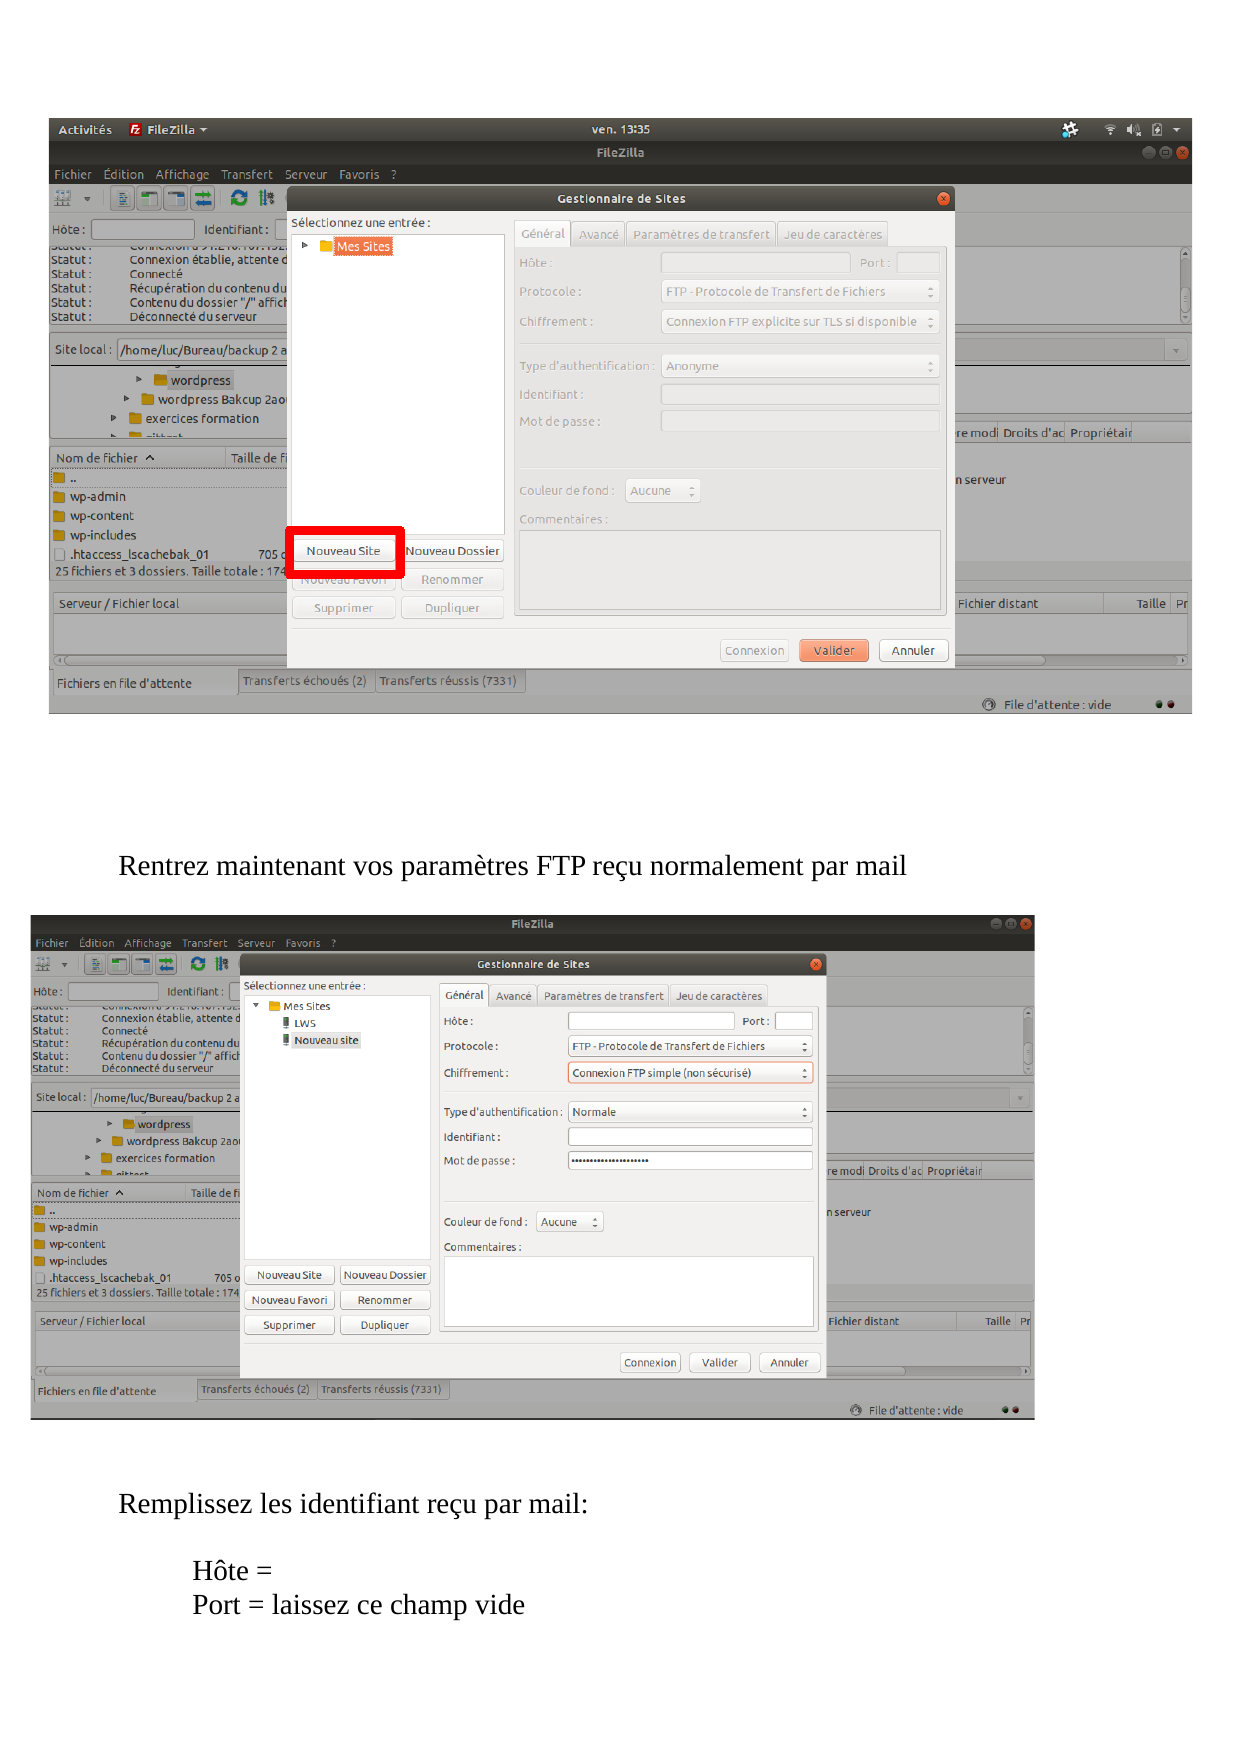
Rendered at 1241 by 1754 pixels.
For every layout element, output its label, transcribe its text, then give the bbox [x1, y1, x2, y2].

text Remplissez les identifiant reçu par mail: [118, 1486, 1122, 1520]
picture [48, 118, 1193, 714]
picture [30, 915, 1035, 1420]
text Hôte = [118, 1553, 1122, 1587]
text Rentrez maintenant vos paramètres FTP reçu normalement par mail [118, 848, 1122, 881]
text Port = laissez ce champ vide [118, 1587, 1122, 1620]
